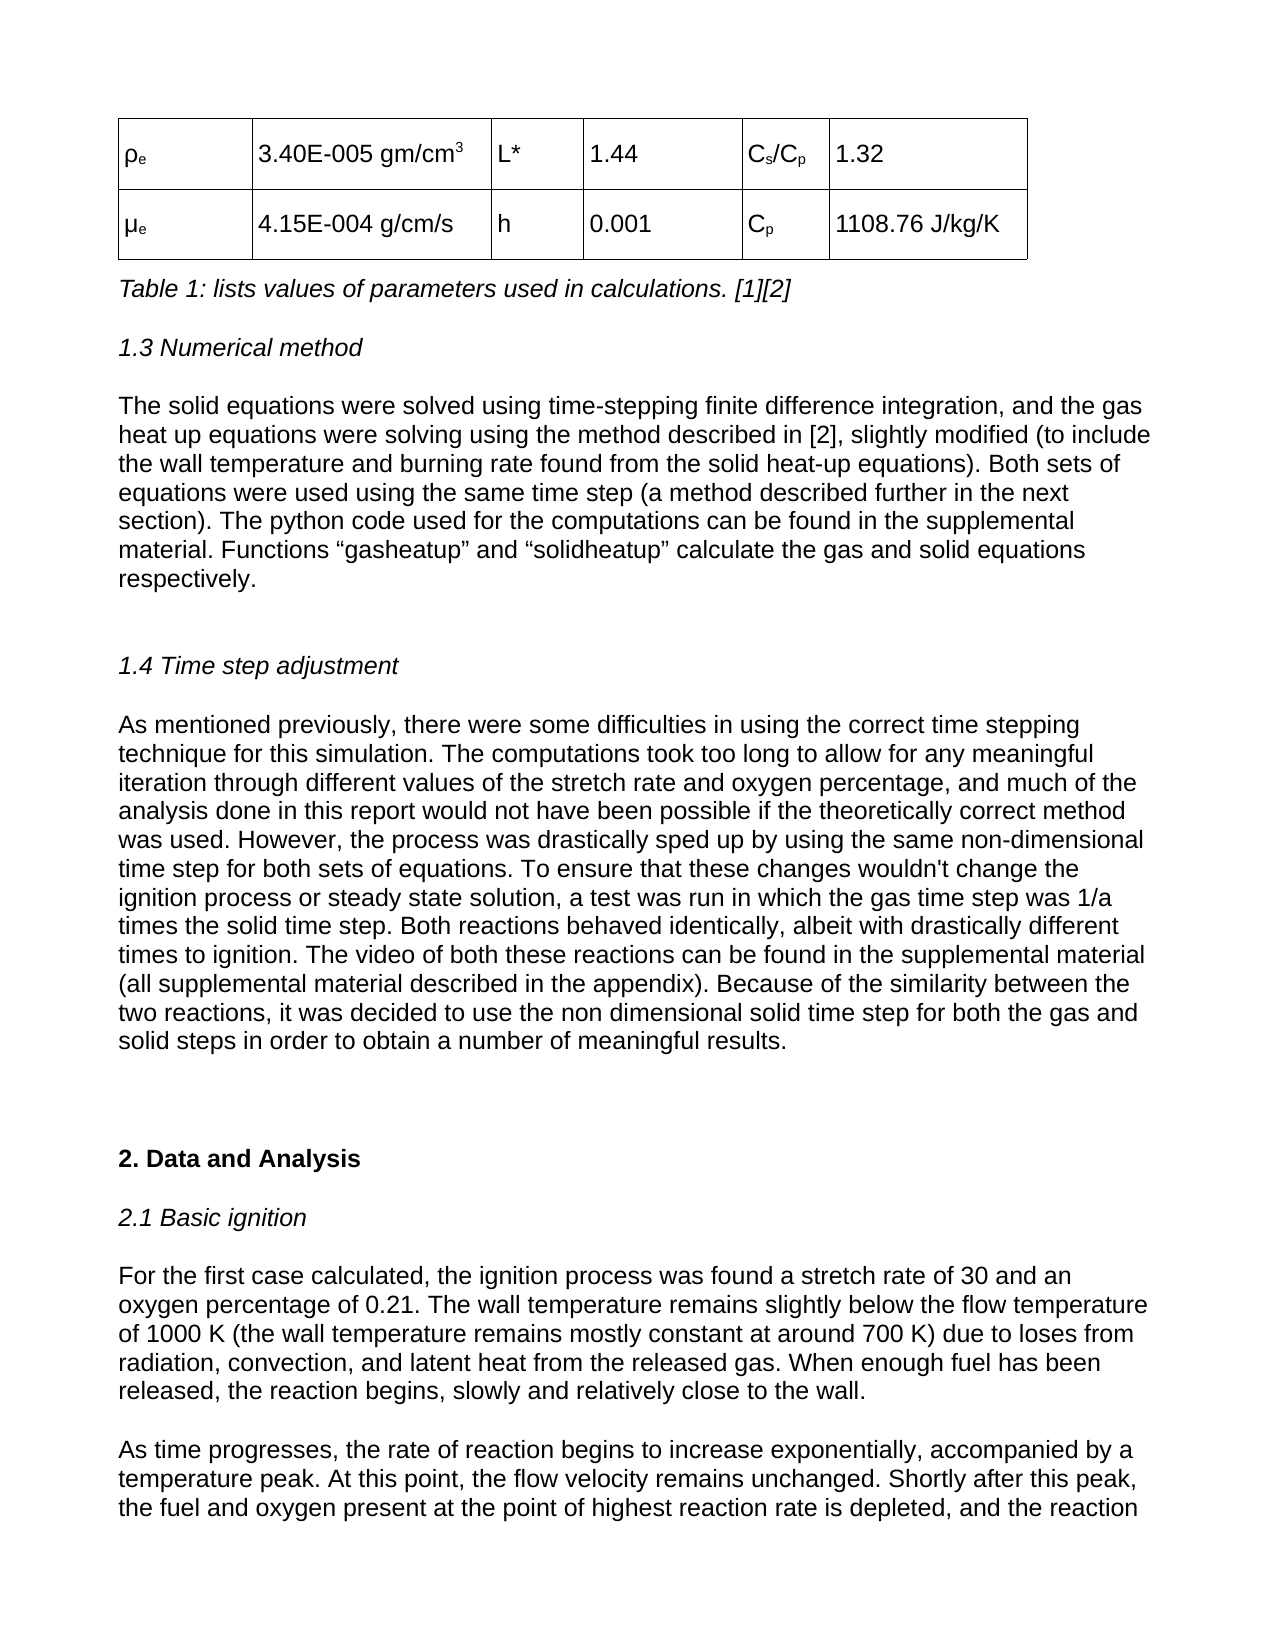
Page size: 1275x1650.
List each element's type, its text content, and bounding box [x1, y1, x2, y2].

text 2. Data and Analysis [118, 1144, 1157, 1173]
table_cell 0.001 [584, 190, 742, 259]
list 1.4 Time step adjustment [118, 651, 1157, 680]
table_cell 3.40E-005 gm/cm3 [253, 119, 491, 188]
table_cell 1.44 [584, 119, 742, 188]
text As mentioned previously, there were some difficulties in using the correct time stepping technique for this simulation. The computations took too long to allow for any meaningful iteration through different values of the stretch rate and oxygen percentage, and much of the analysis done in this report would not have been possible if the theoretically correct method was used. However, the process was drastically sped up by using the same non-dimensional time step for both sets of equations. To ensure that these changes wouldn't change the ignition process or steady state solution, a test was run in which the gas time step was 1/a times the solid time step. Both reactions behaved identically, albeit with drastically different times to ignition. The video of both these reactions can be found in the supplemental material (all supplemental material described in the appendix). Because of the similarity between the two reactions, it was decided to use the non dimensional solid time step for both the gas and solid steps in order to obtain a number of meaningful results. [118, 710, 1157, 1055]
text Table 1: lists values of parameters used in calculations. [1][2] [118, 274, 1157, 303]
table_cell Cs/Cp [743, 119, 829, 188]
text 1.3 Numerical method [118, 333, 1157, 361]
text The solid equations were solved using time-stepping finite difference integration, and the gas heat up equations were solving using the method described in [2], slightly modified (to include the wall temperature and burning rate found from the solid heat-up equations). Both sets of equations were used using the same time step (a method described further in the next section). The python code used for the computations can be found in the supplemental material. Functions “gasheatup” and “solidheatup” calculate the gas and solid equations respectively. [118, 391, 1157, 621]
table_cell ρe [119, 119, 252, 188]
table_cell 4.15E-004 g/cm/s [253, 190, 491, 259]
list 2.1 Basic ignition [118, 1203, 1157, 1231]
table_cell μe [119, 190, 252, 259]
table_cell 1.32 [830, 119, 1027, 188]
text As time progresses, the rate of reaction begins to increase exponentially, accompanied by a temperature peak. At this point, the flow velocity remains unchanged. Shortly after this peak, the fuel and oxygen present at the point of highest reaction rate is depleted, and the reaction [118, 1435, 1157, 1521]
table_cell L* [492, 119, 583, 188]
text For the first case calculated, the ignition process was found a stretch rate of 30 and an oxygen percentage of 0.21. The wall temperature remains slightly below the flow temperature of 1000 K (the wall temperature remains mostly constant at around 700 K) due to loses from radiation, convection, and latent heat from the released gas. When enough fuel has been released, the reaction begins, slowly and relatively close to the wall. [118, 1261, 1157, 1405]
table_cell Cp [743, 190, 829, 259]
table_cell 1108.76 J/kg/K [830, 190, 1027, 259]
table_cell h [492, 190, 583, 259]
